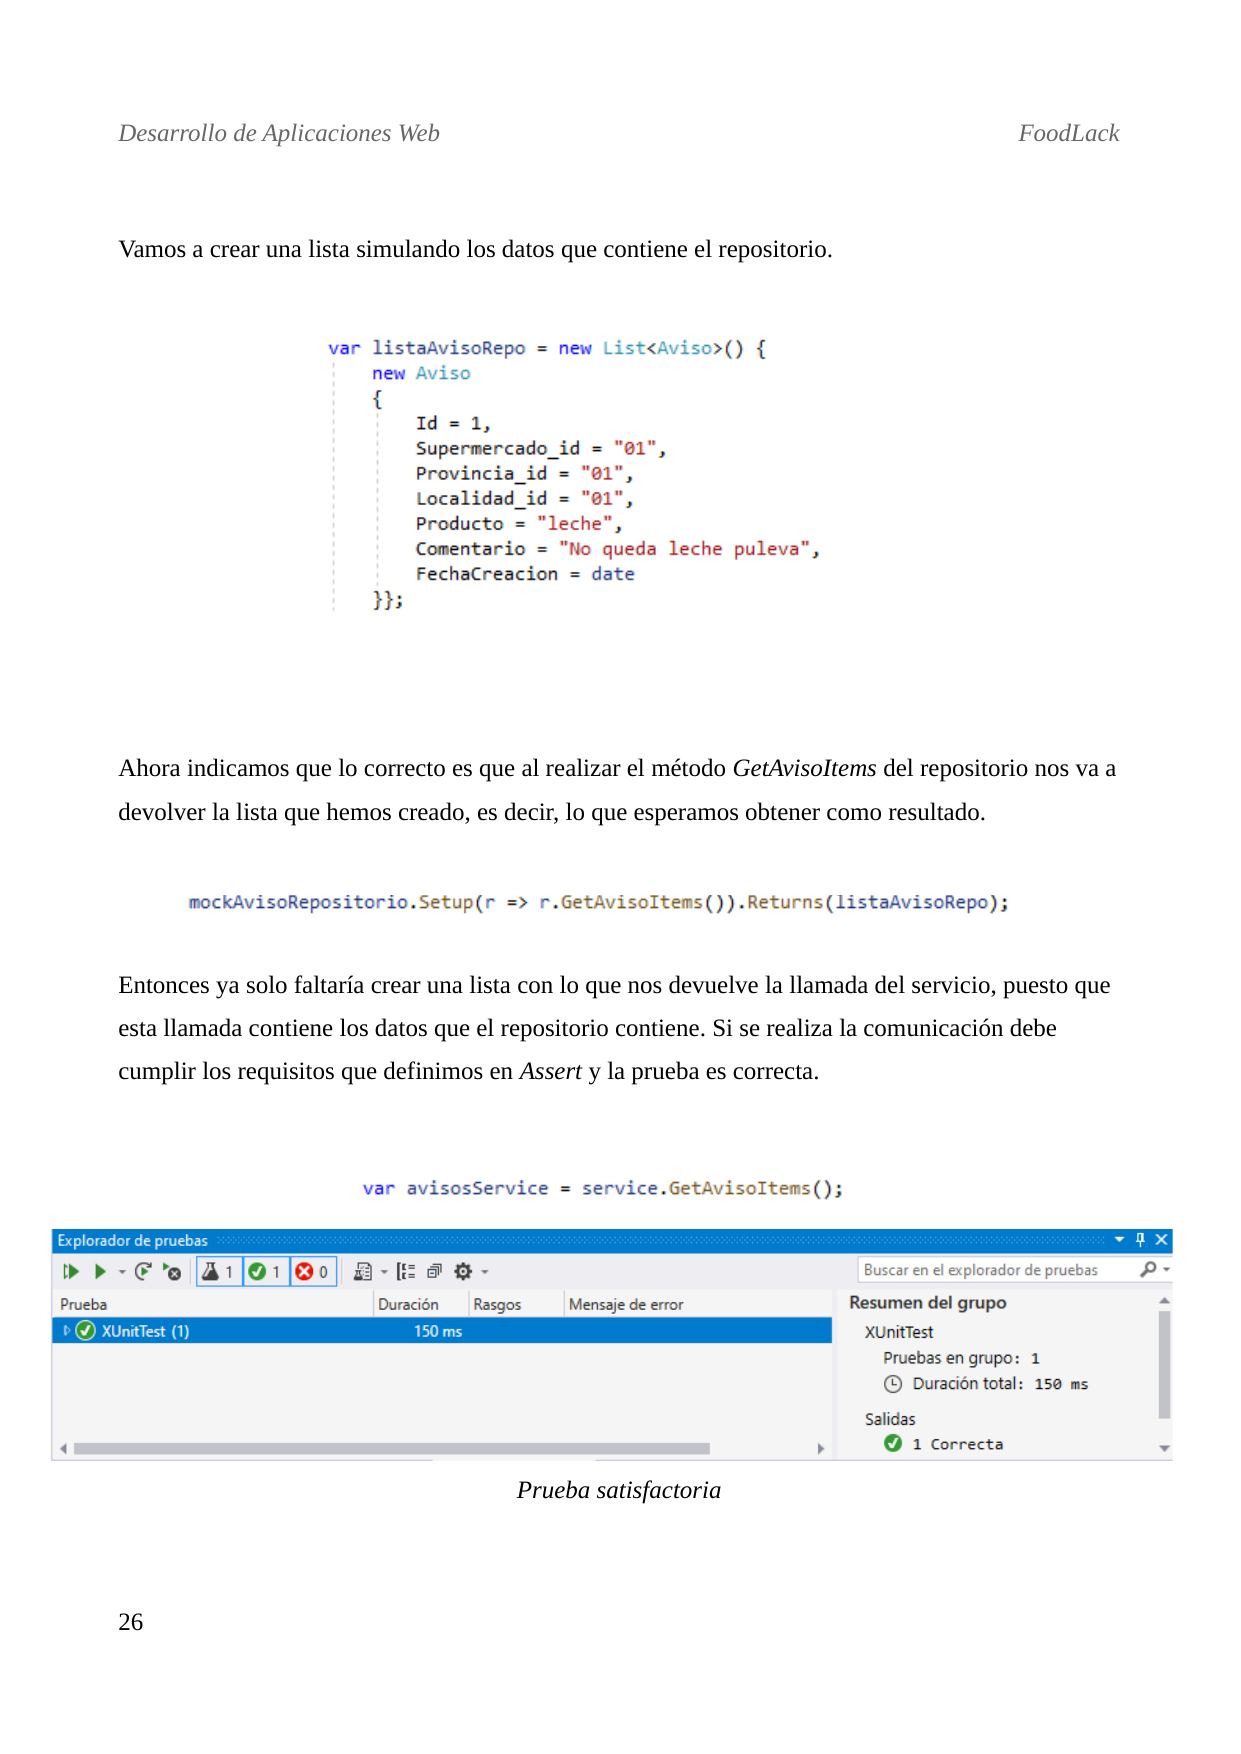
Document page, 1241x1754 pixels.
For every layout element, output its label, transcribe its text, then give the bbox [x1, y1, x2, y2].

text Vamos a crear una lista simulando los datos que contiene el repositorio. [118, 234, 1122, 263]
text Entonces ya solo faltaría crear una lista con lo que nos devuelve la llamada del servicio, puesto que esta llamada contiene los datos que el repositorio contiene. Si se realiza la comunicación debe cumplir los requisitos que definimos en Assert y la prueba es correcta. [118, 970, 1122, 1085]
text Ahora indicamos que lo correcto es que al realizar el método GetAvisoItems del repositorio nos va a devolver la lista que hemos creado, es decir, lo que esperamos obtener como resultado. [118, 753, 1122, 825]
picture [183, 895, 1015, 920]
picture [50, 1171, 1173, 1461]
text Prueba satisfactoria [118, 1461, 1122, 1503]
picture [319, 334, 836, 618]
